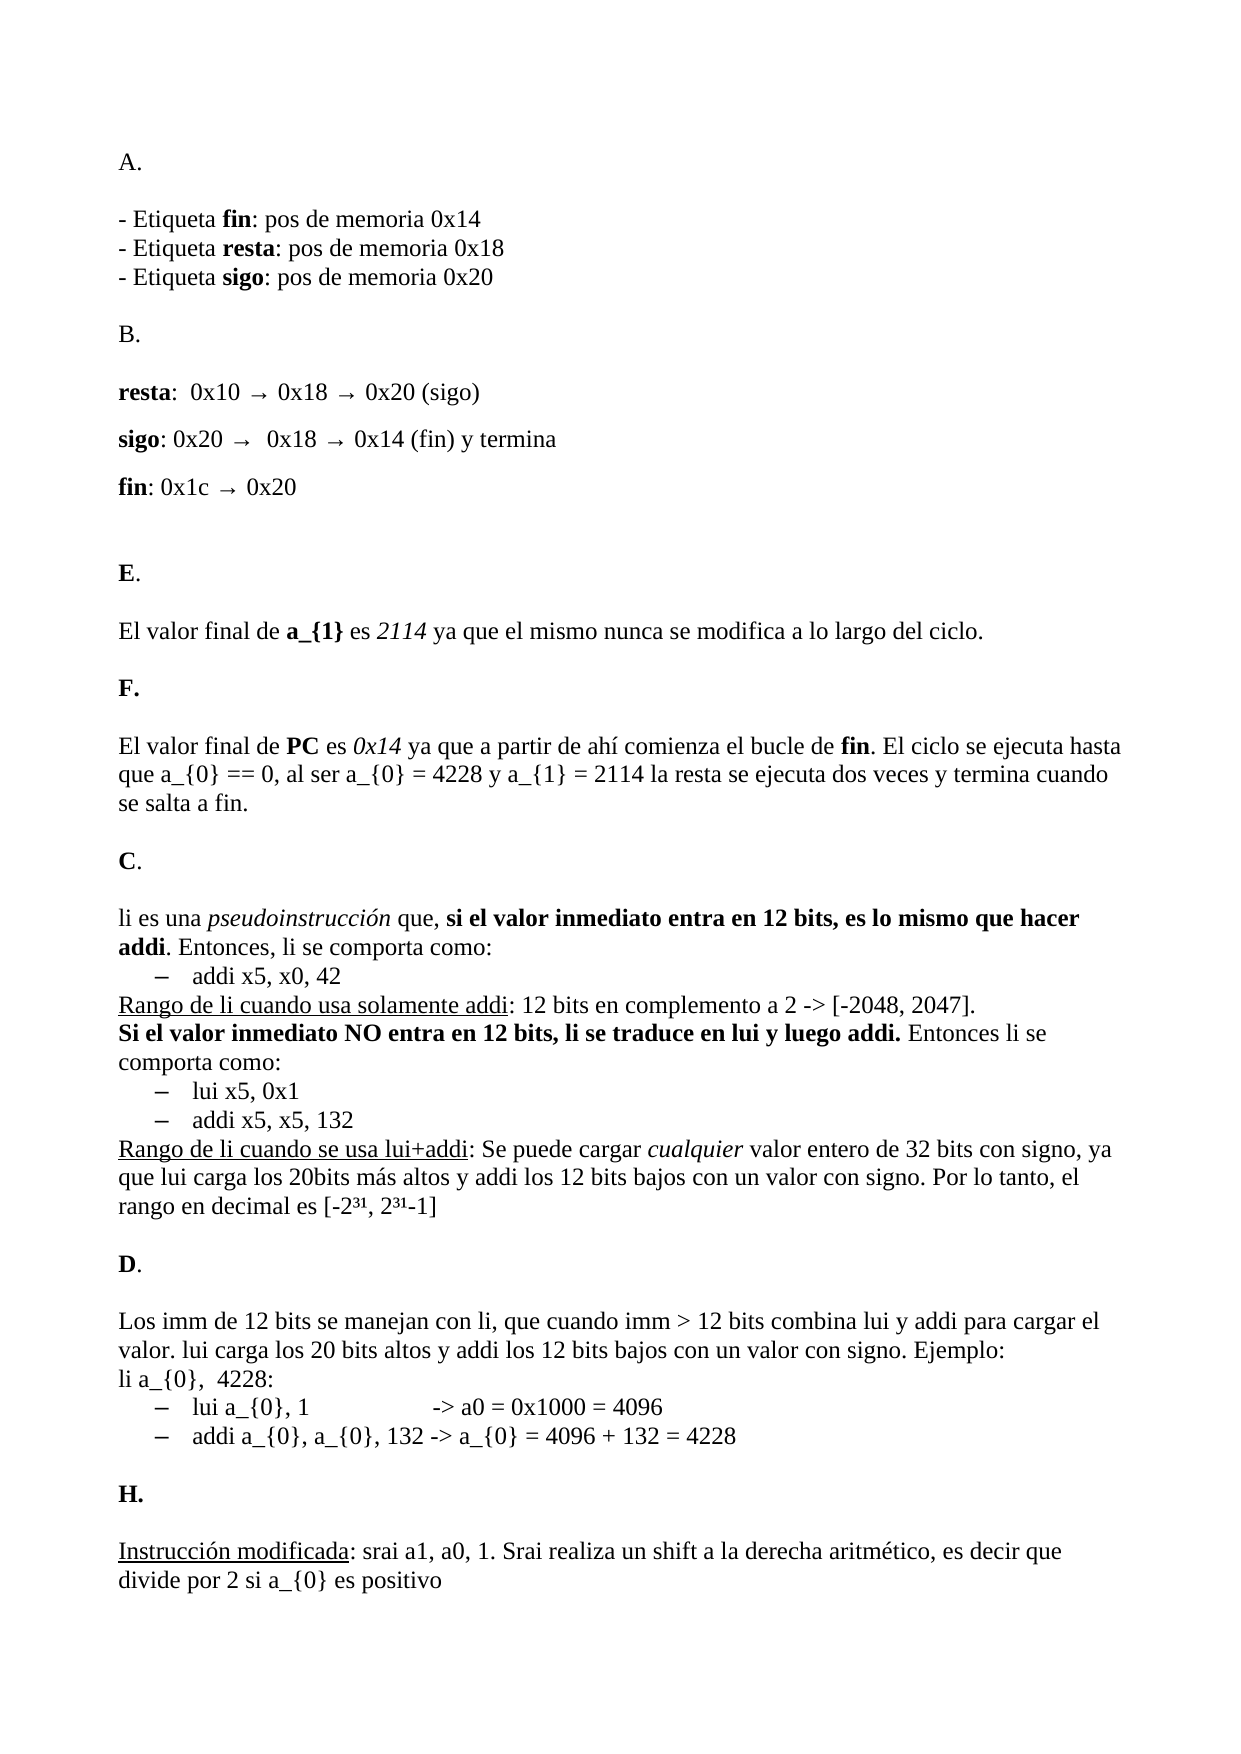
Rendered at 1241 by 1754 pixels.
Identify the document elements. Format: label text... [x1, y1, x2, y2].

text li a_{0}, 4228: [118, 1364, 1122, 1392]
text El valor final de PC es 0x14 ya que a partir de ahí comienza el bucle de fin. El ciclo se ejecuta hasta que a_{0} == 0, al ser a_{0} = 4228 y a_{1} = 2114 la resta se ejecuta dos veces y termina cuando se salta a fin. [118, 731, 1122, 817]
text B. [118, 319, 1122, 348]
text El valor final de a_{1} es 2114 ya que el mismo nunca se modifica a lo largo del ciclo. [118, 616, 1122, 644]
text A. [118, 147, 1122, 176]
text E. [118, 558, 1122, 587]
text Rango de li cuando usa solamente addi: 12 bits en complemento a 2 -> [-2048, 2047]. [118, 990, 1122, 1018]
text fin: 0x1c → 0x20 [118, 472, 1122, 501]
text sigo: 0x20 → 0x18 → 0x14 (fin) y termina [118, 424, 1122, 453]
list addi a_{0}, a_{0}, 132 -> a_{0} = 4096 + 132 = 4228 [154, 1421, 1122, 1450]
list addi x5, x5, 132 [154, 1105, 1122, 1134]
text li es una pseudoinstrucción que, si el valor inmediato entra en 12 bits, es lo mismo que hacer addi. Entonces, li se comporta como: [118, 903, 1122, 961]
list lui a_{0}, 1 -> a0 = 0x1000 = 4096 [154, 1392, 1122, 1421]
text - Etiqueta sigo: pos de memoria 0x20 [118, 262, 1122, 291]
text - Etiqueta resta: pos de memoria 0x18 [118, 233, 1122, 262]
text Rango de li cuando se usa lui+addi: Se puede cargar cualquier valor entero de 32 bits con signo, ya que lui carga los 20bits más altos y addi los 12 bits bajos con un valor con signo. Por lo tanto, el rango en decimal es [-2³¹, 2³¹-1] [118, 1134, 1122, 1220]
list addi x5, x0, 42 [154, 961, 1122, 990]
text - Etiqueta fin: pos de memoria 0x14 [118, 204, 1122, 233]
text F. [118, 673, 1122, 702]
text D. [118, 1249, 1122, 1277]
text Instrucción modificada: srai a1, a0, 1. Srai realiza un shift a la derecha aritmético, es decir que divide por 2 si a_{0} es positivo [118, 1536, 1122, 1594]
text Si el valor inmediato NO entra en 12 bits, li se traduce en lui y luego addi. Entonces li se comporta como: [118, 1018, 1122, 1076]
text H. [118, 1479, 1122, 1508]
text resta: 0x10 → 0x18 → 0x20 (sigo) [118, 377, 1122, 406]
list lui x5, 0x1 [154, 1076, 1122, 1105]
text Los imm de 12 bits se manejan con li, que cuando imm > 12 bits combina lui y addi para cargar el valor. lui carga los 20 bits altos y addi los 12 bits bajos con un valor con signo. Ejemplo: [118, 1306, 1122, 1364]
text C. [118, 846, 1122, 874]
